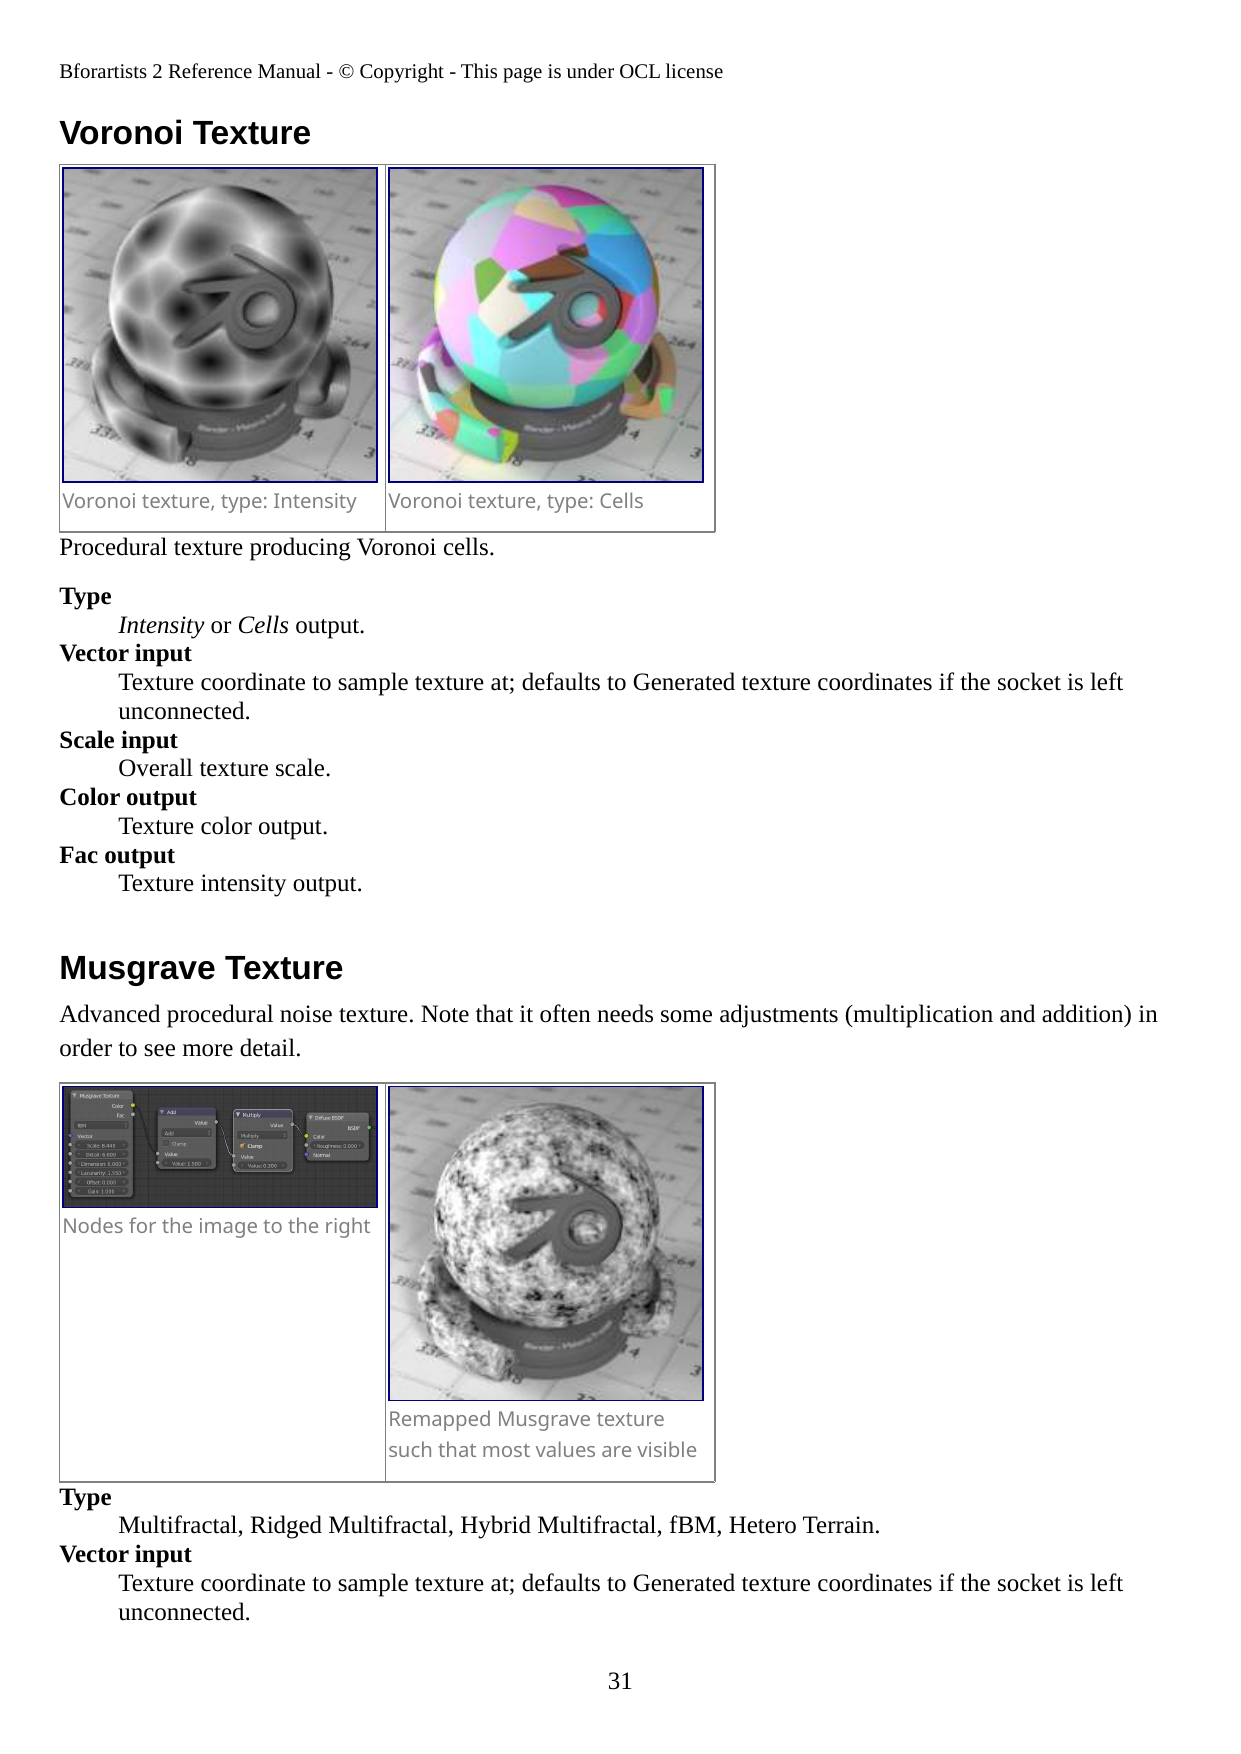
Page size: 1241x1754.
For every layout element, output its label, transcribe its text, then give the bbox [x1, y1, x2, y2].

table_header Voronoi texture, type: Intensity [60, 165, 385, 531]
list Texture coordinate to sample texture at; defaults to Generated texture coordinates if the socket is left unconnected. [118, 1568, 1181, 1625]
subtitle Fac output [59, 840, 1181, 868]
subtitle Scale input [59, 725, 1181, 753]
subtitle Vector input [59, 638, 1181, 667]
list Intensity or Cells output. [118, 610, 1181, 638]
table_header Remapped Musgrave texture such that most values are visible [386, 1084, 714, 1481]
subtitle Vector input [59, 1539, 1181, 1568]
list Texture coordinate to sample texture at; defaults to Generated texture coordinates if the socket is left unconnected. [118, 667, 1181, 725]
picture [390, 1087, 702, 1400]
subtitle Type [59, 1482, 1181, 1510]
subtitle Color output [59, 782, 1181, 811]
subtitle Voronoi Texture [59, 113, 1181, 151]
picture [64, 1087, 376, 1207]
picture [64, 169, 376, 481]
text Advanced procedural noise texture. Note that it often needs some adjustments (multiplication and addition) in order to see more detail. [59, 999, 1181, 1062]
text Procedural texture producing Voronoi cells. [59, 532, 1181, 561]
list Texture intensity output. [118, 868, 1181, 897]
picture [390, 169, 702, 481]
table_header Nodes for the image to the right [60, 1084, 385, 1481]
list Texture color output. [118, 811, 1181, 840]
list Multifractal, Ridged Multifractal, Hybrid Multifractal, fBM, Hetero Terrain. [118, 1510, 1181, 1539]
subtitle Type [59, 581, 1181, 610]
table_header Voronoi texture, type: Cells [386, 165, 714, 531]
list Overall texture scale. [118, 753, 1181, 782]
subtitle Musgrave Texture [59, 947, 1181, 986]
